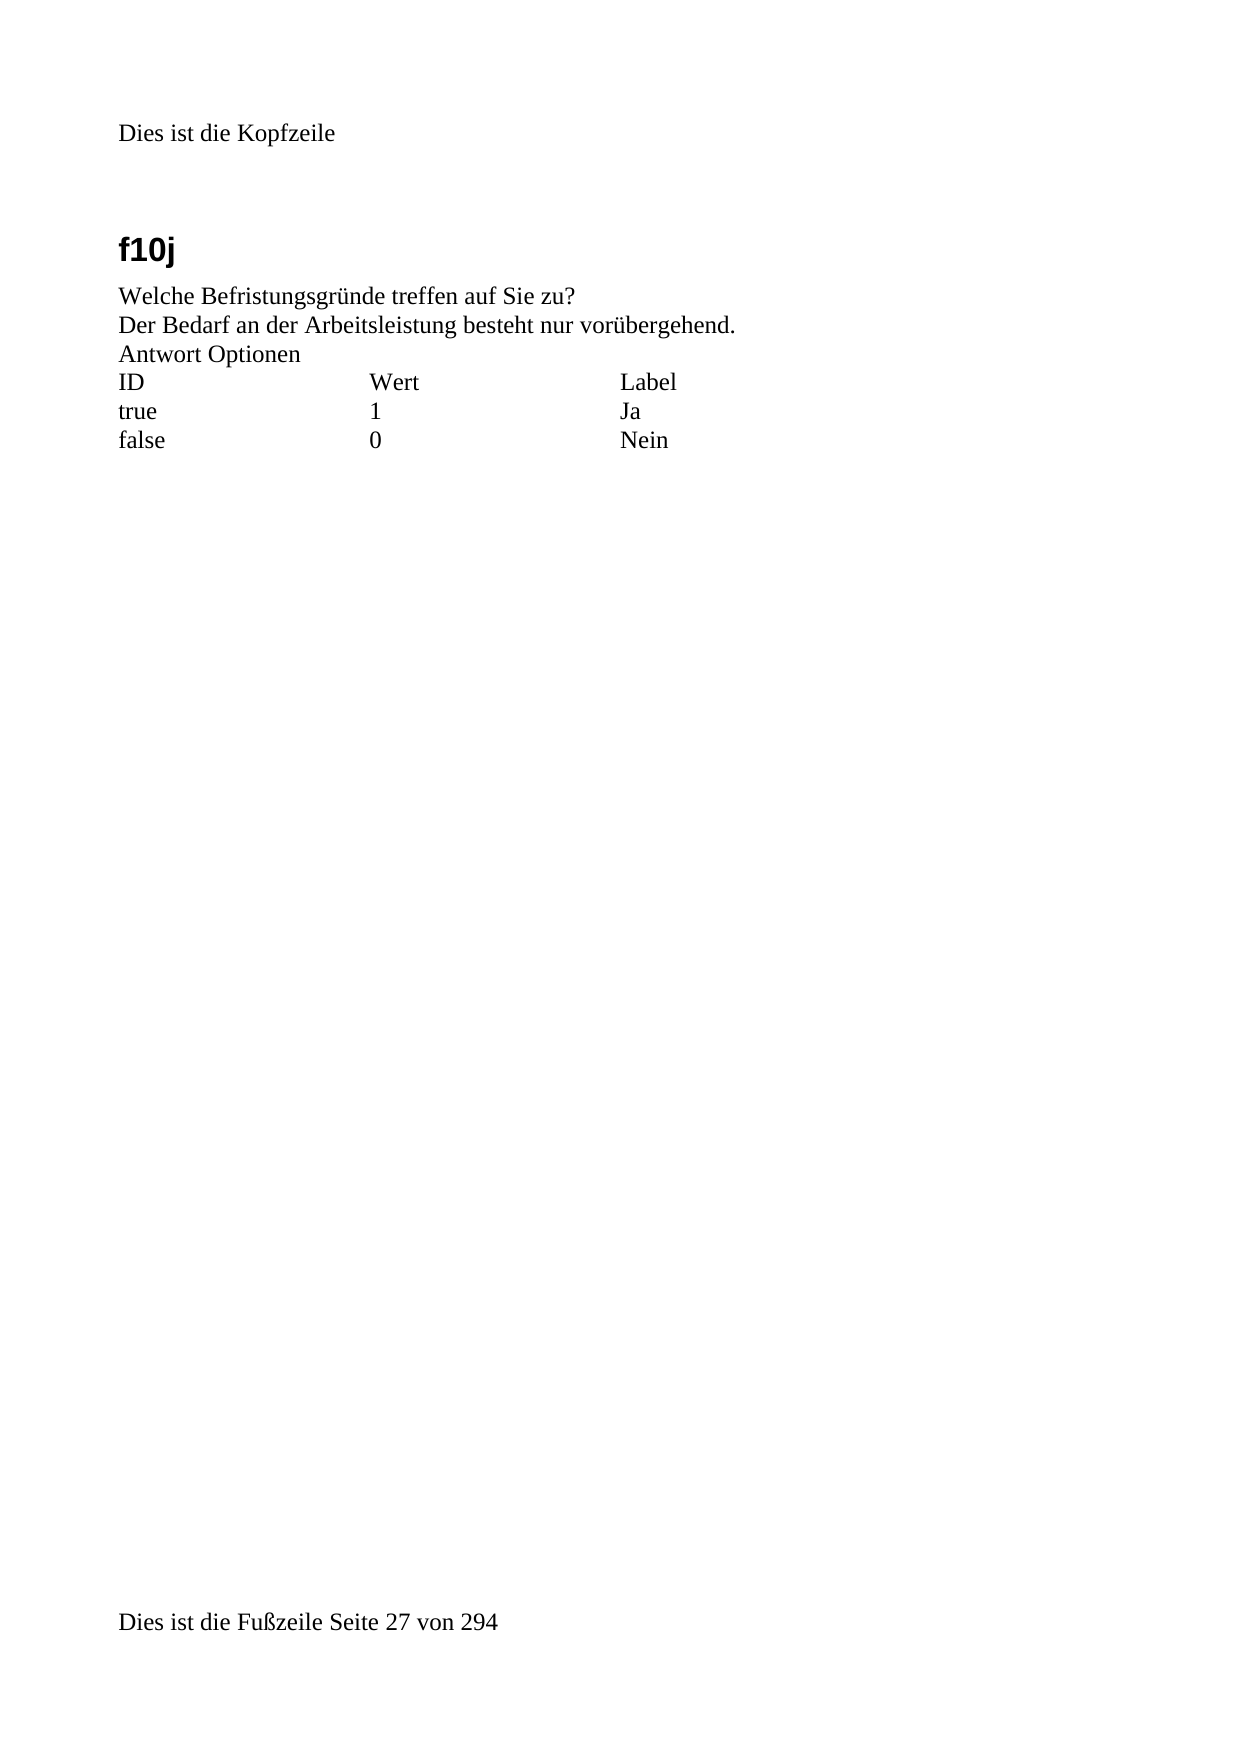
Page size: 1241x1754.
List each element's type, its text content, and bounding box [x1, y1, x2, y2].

table_header ID [118, 368, 369, 396]
table_cell 0 [369, 425, 620, 454]
table_cell 1 [369, 396, 620, 425]
table_cell true [118, 396, 369, 425]
text Welche Befristungsgründe treffen auf Sie zu? [118, 281, 1122, 310]
table_header Wert [369, 368, 620, 396]
text Antwort Optionen [118, 339, 1122, 367]
table_cell Ja [620, 396, 871, 425]
table_cell false [118, 425, 369, 454]
table_cell Nein [620, 425, 871, 454]
text Der Bedarf an der Arbeitsleistung besteht nur vorübergehend. [118, 310, 1122, 339]
subtitle f10j [118, 230, 1122, 269]
table_header Label [620, 368, 871, 396]
